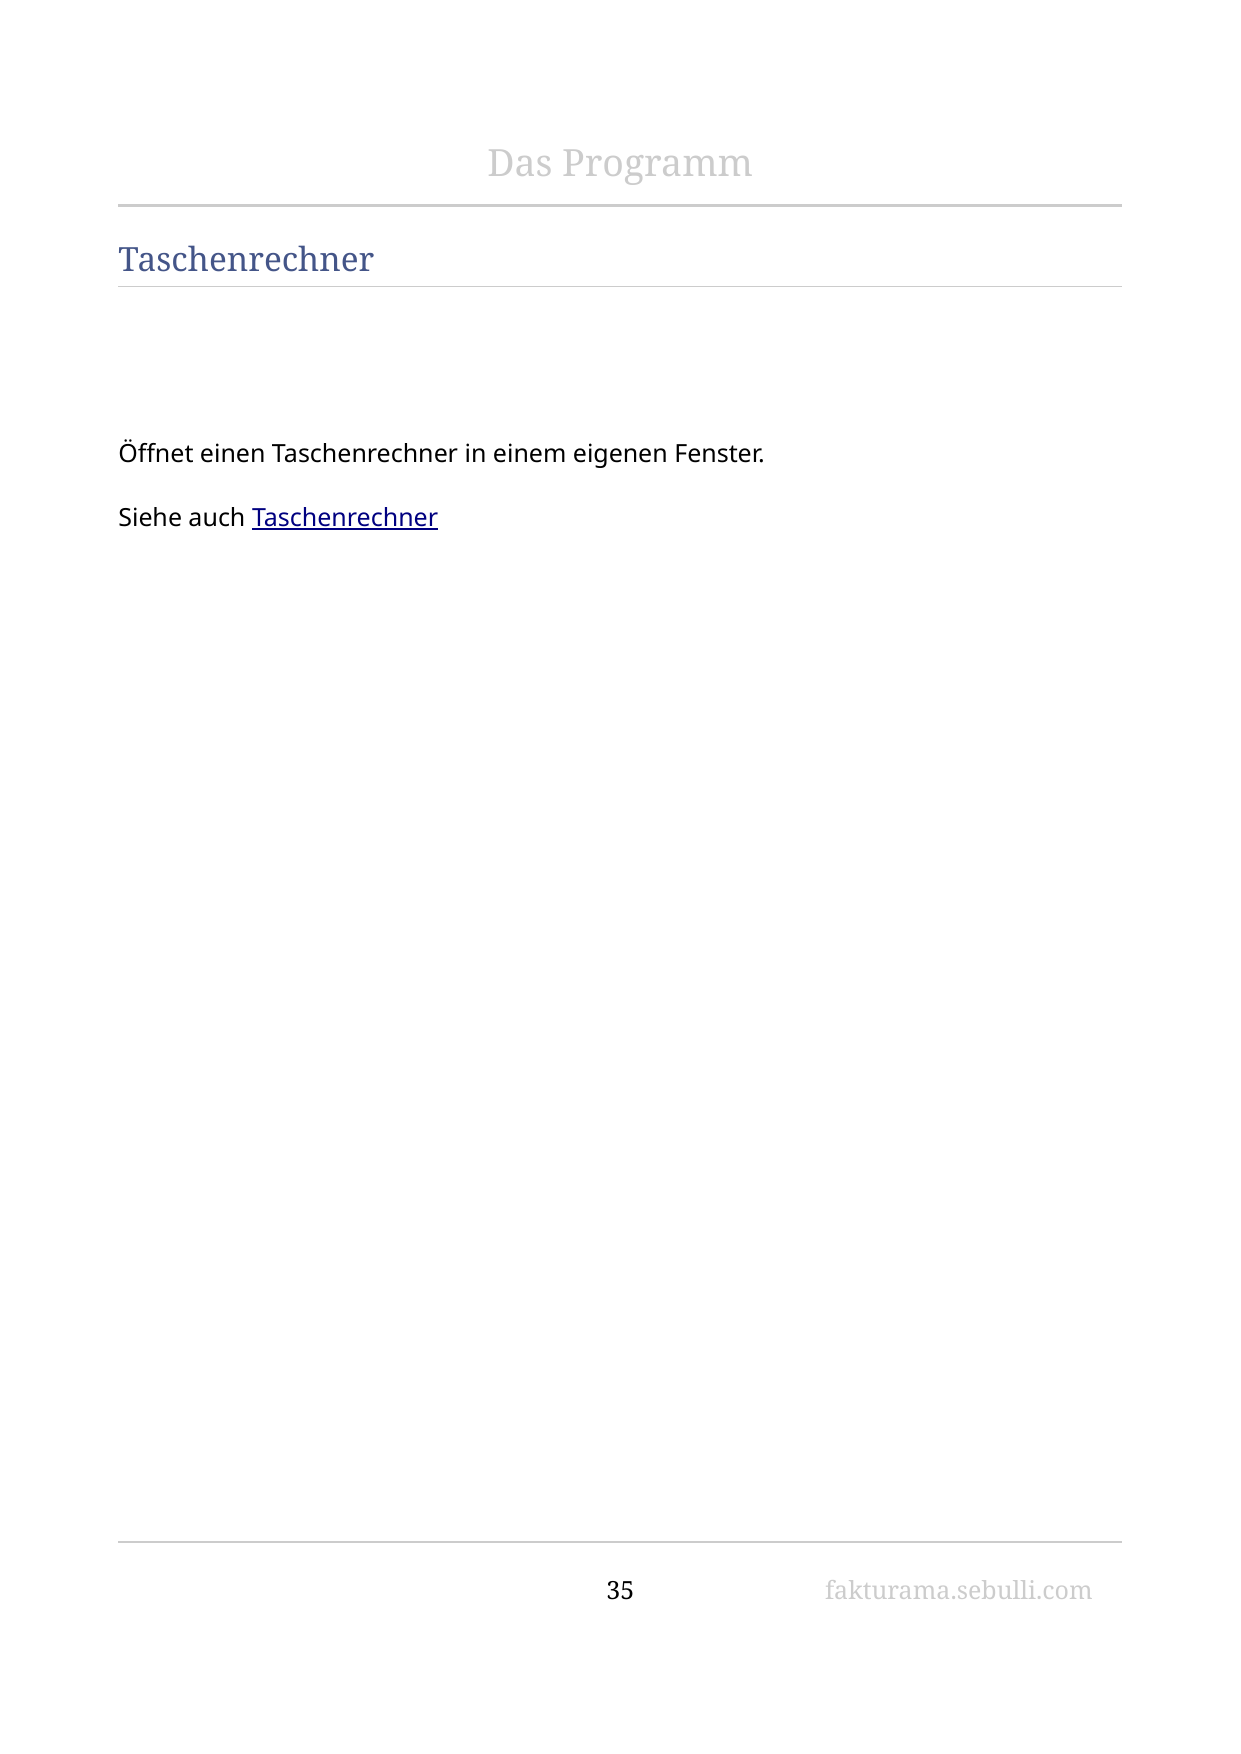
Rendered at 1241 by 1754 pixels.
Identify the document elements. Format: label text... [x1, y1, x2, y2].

subtitle Taschenrechner [118, 236, 1122, 286]
text Öffnet einen Taschenrechner in einem eigenen Fenster. [118, 436, 1122, 470]
text Siehe auch Taschenrechner [118, 499, 1122, 533]
